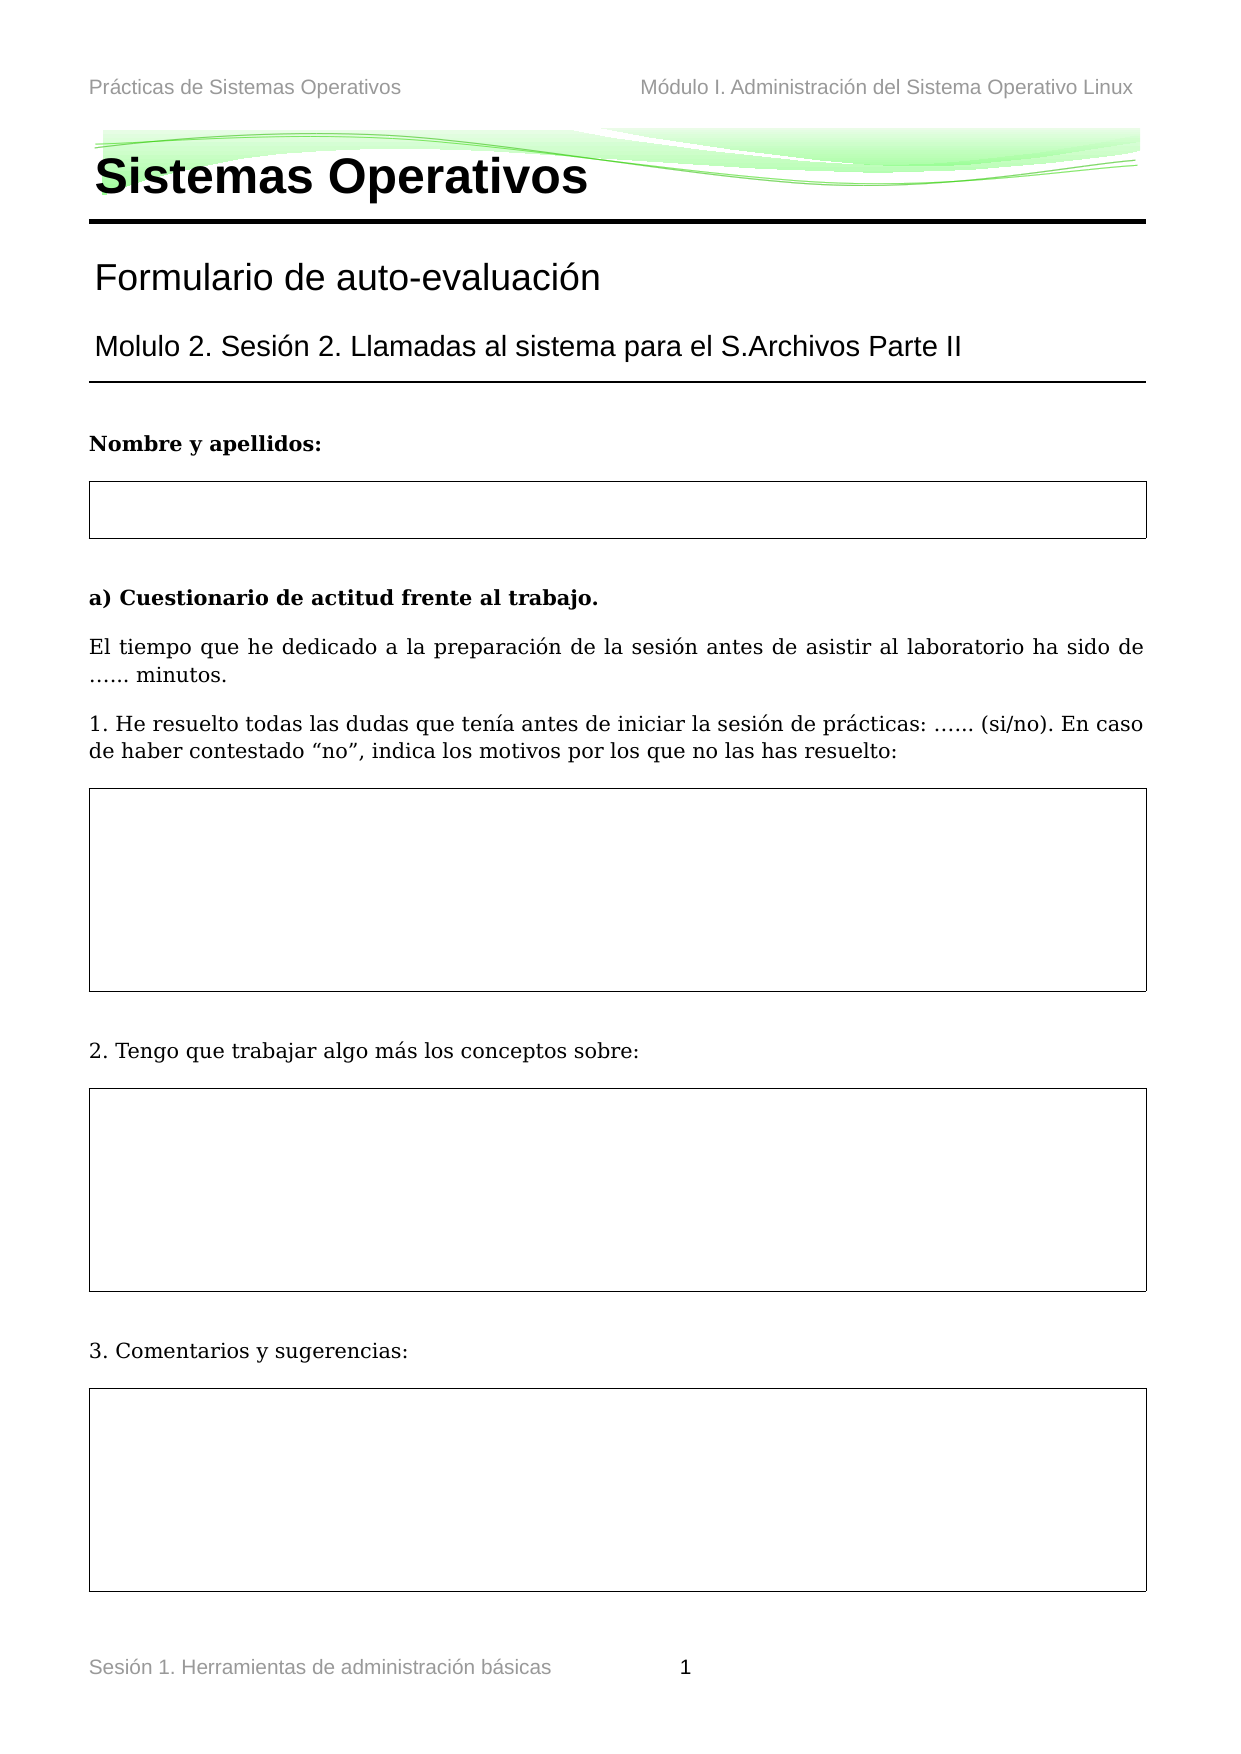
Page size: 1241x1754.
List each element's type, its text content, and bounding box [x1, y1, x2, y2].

text 3. Comentarios y sugerencias: [89, 1339, 1146, 1364]
table_header [90, 789, 1146, 991]
text 2. Tengo que trabajar algo más los conceptos sobre: [89, 1039, 1146, 1064]
table_header Formulario de auto-evaluación Molulo 2. Sesión 2. Llamadas al sistema para el S.Archivos Parte II [89, 224, 1146, 381]
text a) Cuestionario de actitud frente al trabajo. [89, 586, 1146, 611]
table_header [90, 1389, 1146, 1591]
table_header [90, 1089, 1146, 1291]
text El tiempo que he dedicado a la preparación de la sesión antes de asistir al laboratorio ha sido de …... minutos. [89, 635, 1146, 687]
picture [376, 171, 387, 189]
table_header Sistemas Operativos [89, 123, 1146, 219]
text 1. He resuelto todas las dudas que tenía antes de iniciar la sesión de prácticas: …... (si/no). En caso de haber contestado “no”, indica los motivos por los que no las has resuelto: [89, 712, 1146, 764]
text Nombre y apellidos: [89, 432, 1146, 456]
table_header [90, 482, 1146, 537]
picture [94, 128, 1141, 195]
